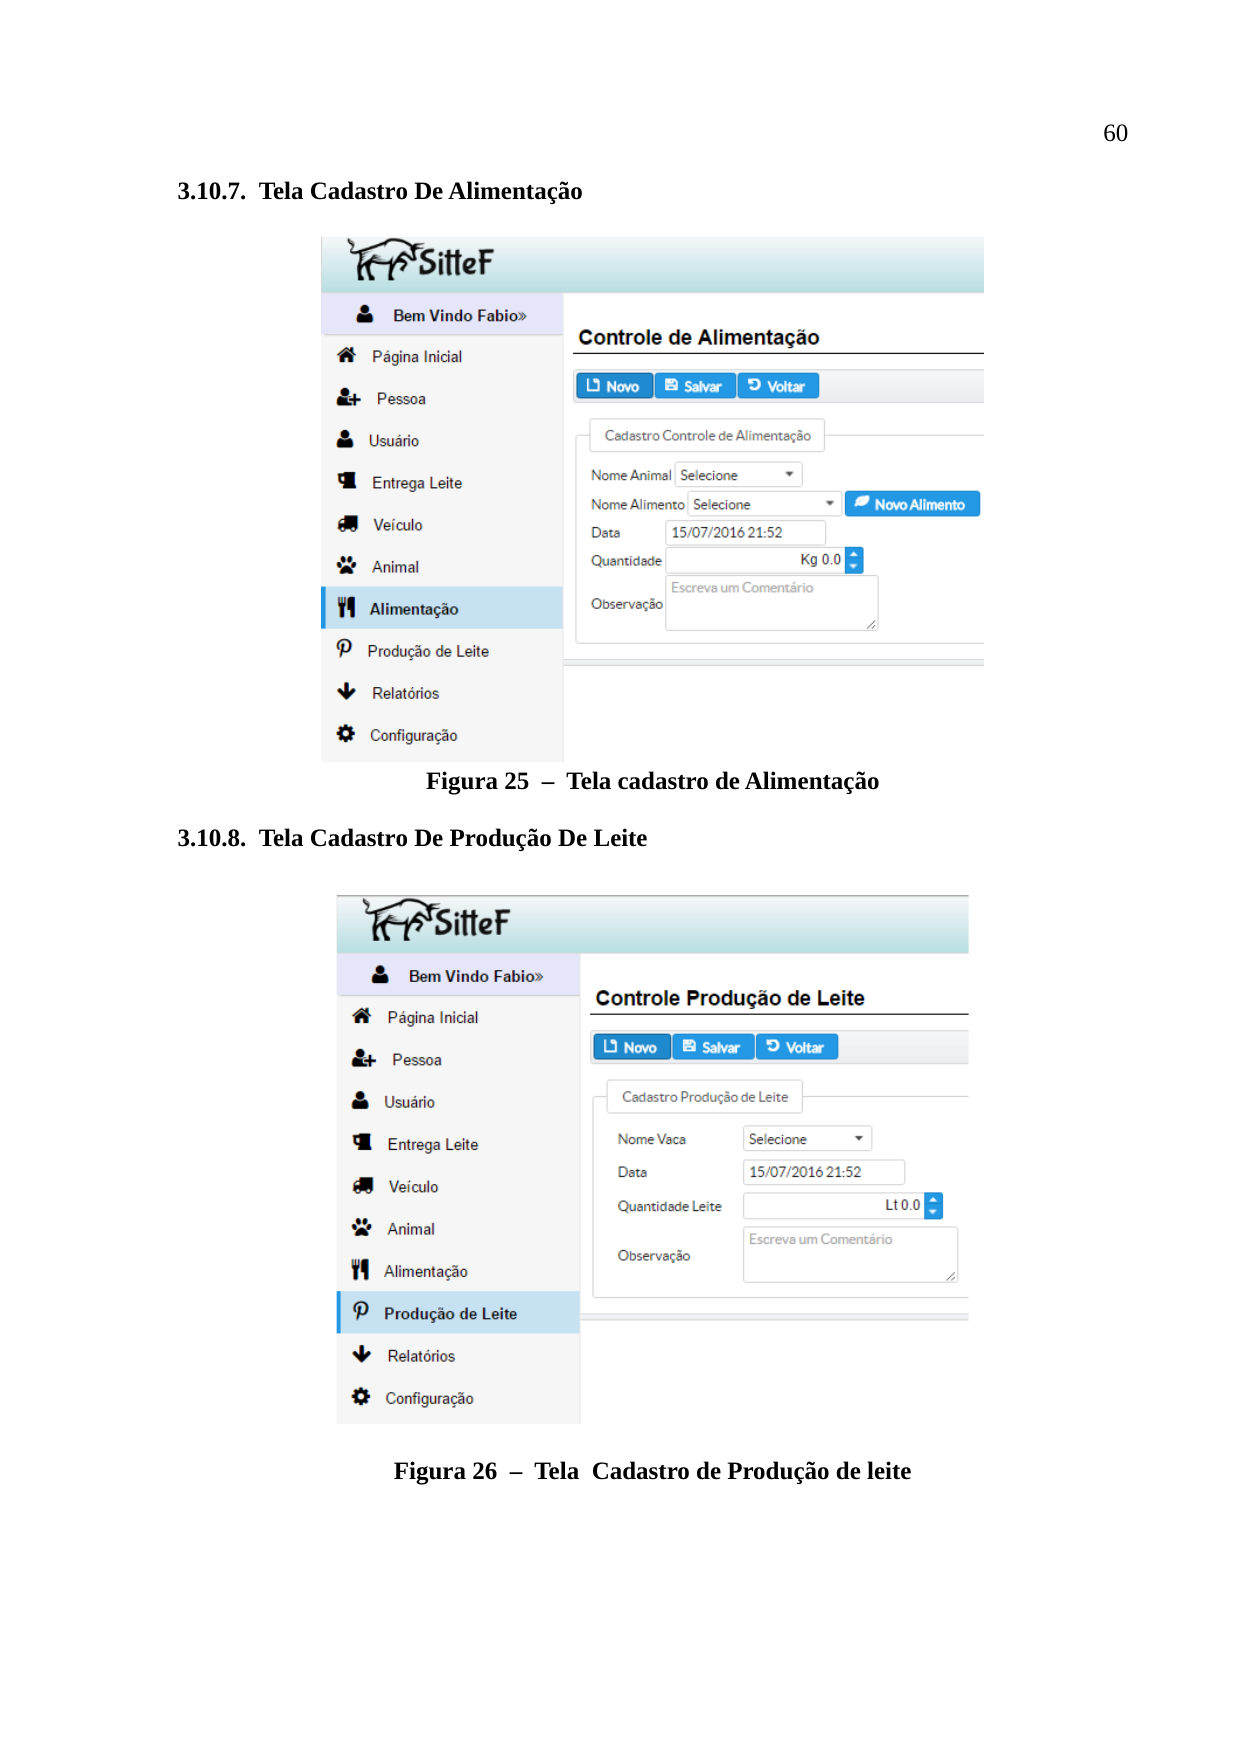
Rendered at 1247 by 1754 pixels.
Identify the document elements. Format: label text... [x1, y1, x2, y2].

text Figura 26 – Tela Cadastro de Produção de leite [177, 1456, 1128, 1484]
subtitle Tela cadastro de Alimentação [177, 176, 1128, 205]
subtitle Tela cadastro de Produção de leite [177, 823, 1128, 852]
text Figura 25 – Tela cadastro de Alimentação [177, 766, 1128, 794]
picture [321, 237, 984, 762]
picture [336, 895, 969, 1424]
